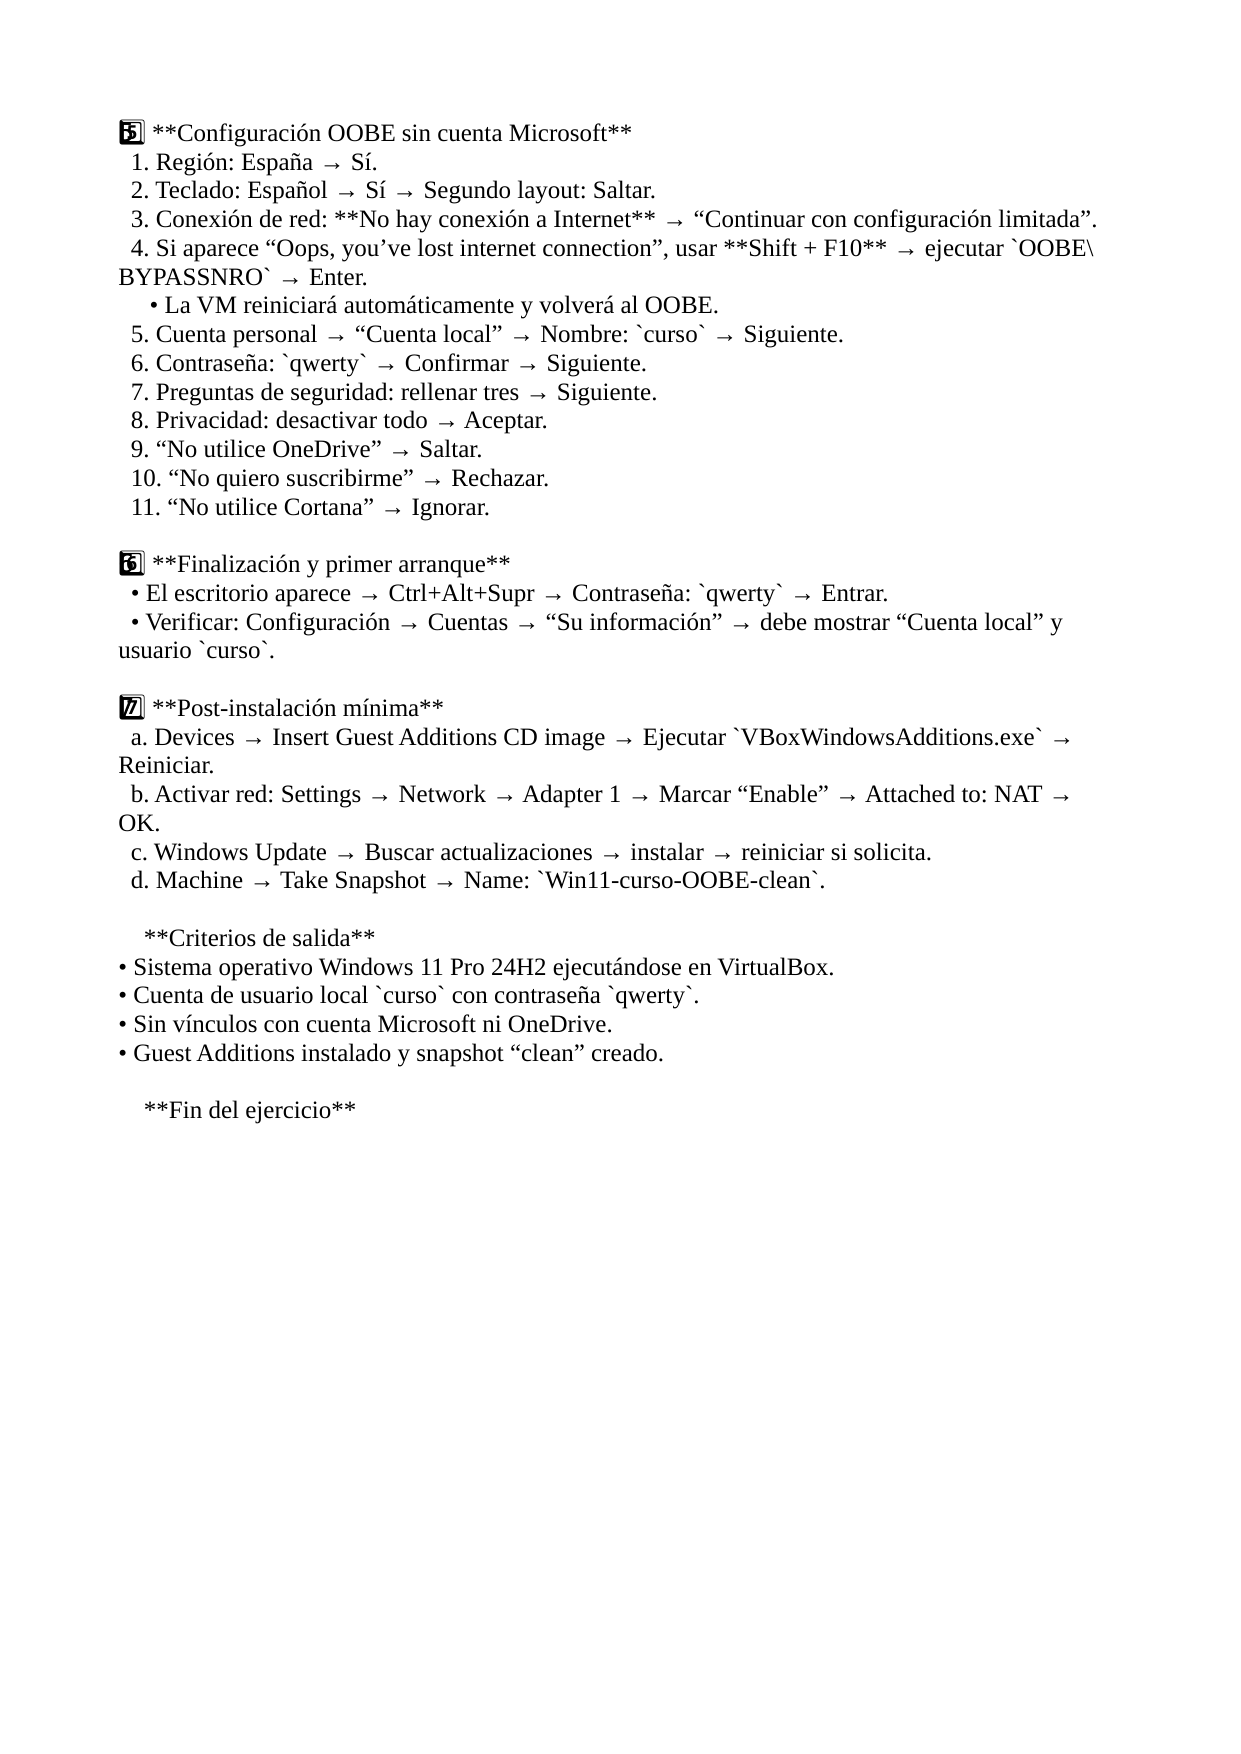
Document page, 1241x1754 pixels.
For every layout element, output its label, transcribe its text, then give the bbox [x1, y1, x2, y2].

text 10. “No quiero suscribirme” → Rechazar. [118, 463, 1122, 492]
text 5. Cuenta personal → “Cuenta local” → Nombre: `curso` → Siguiente. [118, 319, 1122, 348]
text c. Windows Update → Buscar actualizaciones → instalar → reiniciar si solicita. [118, 837, 1122, 866]
text ✅ **Criterios de salida** [118, 923, 1122, 952]
text 4. Si aparece “Oops, you’ve lost internet connection”, usar **Shift + F10** → ejecutar `OOBE\BYPASSNRO` → Enter. [118, 233, 1122, 291]
text • Verificar: Configuración → Cuentas → “Su información” → debe mostrar “Cuenta local” y usuario `curso`. [118, 607, 1122, 664]
text b. Activar red: Settings → Network → Adapter 1 → Marcar “Enable” → Attached to: NAT → OK. [118, 779, 1122, 837]
text d. Machine → Take Snapshot → Name: `Win11-curso-OOBE-clean`. [118, 866, 1122, 894]
text • Guest Additions instalado y snapshot “clean” creado. [118, 1038, 1122, 1067]
text 5️⃣ **Configuración OOBE sin cuenta Microsoft** [118, 118, 1122, 147]
text • Cuenta de usuario local `curso` con contraseña `qwerty`. [118, 981, 1122, 1009]
text 6. Contraseña: `qwerty` → Confirmar → Siguiente. [118, 348, 1122, 377]
text 8. Privacidad: desactivar todo → Aceptar. [118, 406, 1122, 434]
text 🔚 **Fin del ejercicio** [118, 1096, 1122, 1124]
text • El escritorio aparece → Ctrl+Alt+Supr → Contraseña: `qwerty` → Entrar. [118, 578, 1122, 607]
text 11. “No utilice Cortana” → Ignorar. [118, 492, 1122, 521]
text 9. “No utilice OneDrive” → Saltar. [118, 434, 1122, 463]
text 2. Teclado: Español → Sí → Segundo layout: Saltar. [118, 176, 1122, 204]
text • Sistema operativo Windows 11 Pro 24H2 ejecutándose en VirtualBox. [118, 952, 1122, 981]
text 3. Conexión de red: **No hay conexión a Internet** → “Continuar con configuración limitada”. [118, 204, 1122, 233]
text • La VM reiniciará automáticamente y volverá al OOBE. [118, 291, 1122, 319]
text a. Devices → Insert Guest Additions CD image → Ejecutar `VBoxWindowsAdditions.exe` → Reiniciar. [118, 722, 1122, 779]
text 1. Región: España → Sí. [118, 147, 1122, 176]
text • Sin vínculos con cuenta Microsoft ni OneDrive. [118, 1009, 1122, 1038]
text 6️⃣ **Finalización y primer arranque** [118, 549, 1122, 578]
text 7️⃣ **Post-instalación mínima** [118, 693, 1122, 722]
text 7. Preguntas de seguridad: rellenar tres → Siguiente. [118, 377, 1122, 406]
